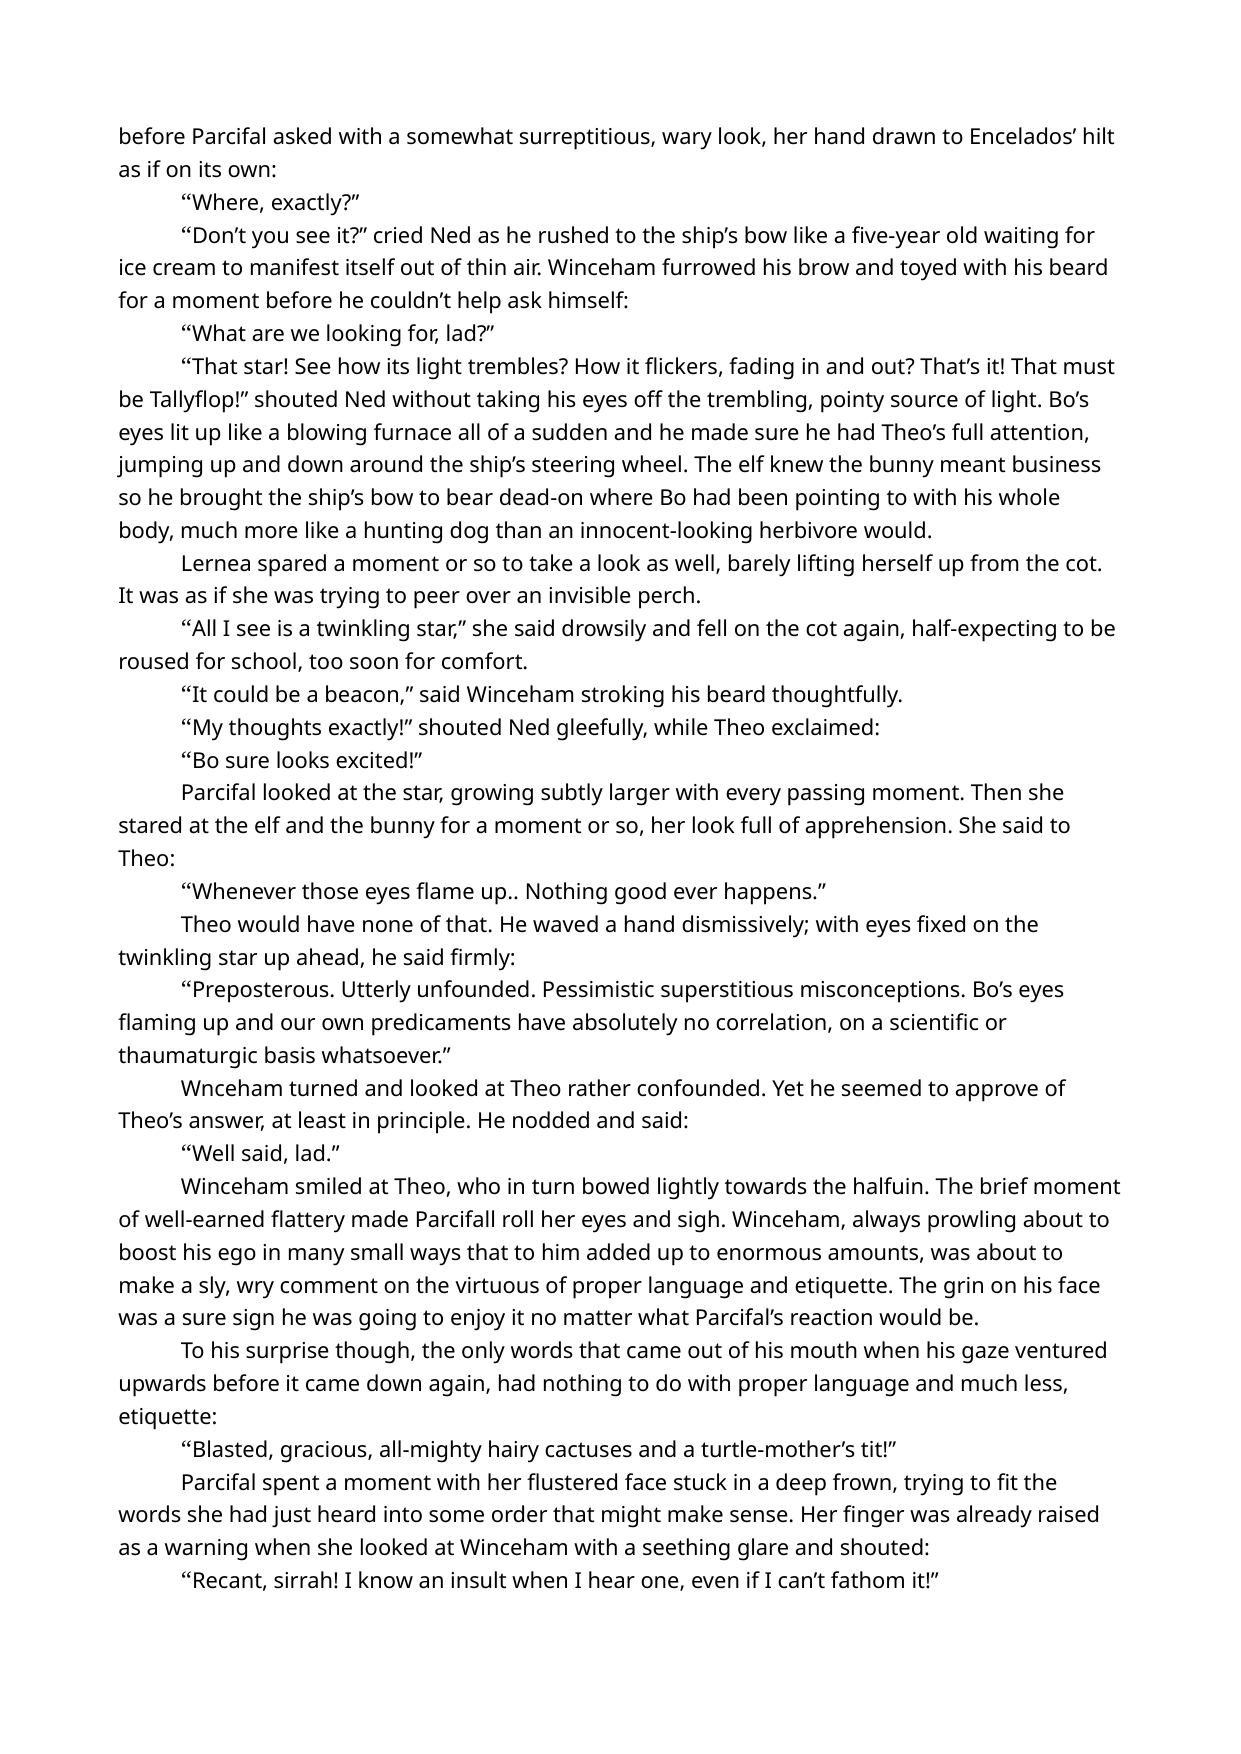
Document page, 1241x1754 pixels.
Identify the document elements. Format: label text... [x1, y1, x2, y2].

text “Whenever those eyes flame up.. Nothing good ever happens.” [118, 873, 1122, 906]
text Parcifal looked at the star, growing subtly larger with every passing moment. Then she stared at the elf and the bunny for a moment or so, her look full of apprehension. She said to Theo: [118, 774, 1122, 873]
text Parcifal spent a moment with her flustered face stuck in a deep frown, trying to fit the words she had just heard into some order that might make sense. Her finger was already raised as a warning when she looked at Winceham with a seething glare and shouted: [118, 1463, 1122, 1562]
text Wnceham turned and looked at Theo rather confounded. Yet he seemed to approve of Theo’s answer, at least in principle. He nodded and said: [118, 1070, 1122, 1135]
text “All I see is a twinkling star,” she said drowsily and fell on the cot again, half-expecting to be roused for school, too soon for comfort. [118, 610, 1122, 676]
text “Preposterous. Utterly unfounded. Pessimistic superstitious misconceptions. Bo’s eyes flaming up and our own predicaments have absolutely no correlation, on a scientific or thaumaturgic basis whatsoever.” [118, 971, 1122, 1070]
text “Blasted, gracious, all-mighty hairy cactuses and a turtle-mother’s tit!” [118, 1431, 1122, 1463]
text “Recant, sirrah! I know an insult when I hear one, even if I can’t fathom it!” [118, 1562, 1122, 1595]
text “That star! See how its light trembles? How it flickers, fading in and out? That’s it! That must be Tallyflop!” shouted Ned without taking his eyes off the trembling, pointy source of light. Bo’s eyes lit up like a blowing furnace all of a sudden and he made sure he had Theo’s full attention, jumping up and down around the ship’s steering wheel. The elf knew the bunny meant business so he brought the ship’s bow to bear dead-on where Bo had been pointing to with his whole body, much more like a hunting dog than an innocent-looking herbivore would. [118, 348, 1122, 545]
text Winceham smiled at Theo, who in turn bowed lightly towards the halfuin. The brief moment of well-earned flattery made Parcifall roll her eyes and sigh. Winceham, always prowling about to boost his ego in many small ways that to him added up to enormous amounts, was about to make a sly, wry comment on the virtuous of proper language and etiquette. The grin on his face was a sure sign he was going to enjoy it no matter what Parcifal’s reaction would be. [118, 1168, 1122, 1332]
text “What are we looking for, lad?” [118, 315, 1122, 348]
text “Don’t you see it?” cried Ned as he rushed to the ship’s bow like a five-year old waiting for ice cream to manifest itself out of thin air. Winceham furrowed his brow and toyed with his beard for a moment before he couldn’t help ask himself: [118, 217, 1122, 315]
text Lernea spared a moment or so to take a look as well, barely lifting herself up from the cot. It was as if she was trying to peer over an invisible perch. [118, 545, 1122, 610]
text “Bo sure looks excited!” [118, 742, 1122, 774]
text before Parcifal asked with a somewhat surreptitious, wary look, her hand drawn to Encelados’ hilt as if on its own: [118, 118, 1122, 184]
text Theo would have none of that. He waved a hand dismissively; with eyes fixed on the twinkling star up ahead, he said firmly: [118, 906, 1122, 971]
text “Where, exactly?” [118, 184, 1122, 217]
text “Well said, lad.” [118, 1135, 1122, 1168]
text “It could be a beacon,” said Winceham stroking his beard thoughtfully. [118, 676, 1122, 709]
text To his surprise though, the only words that came out of his mouth when his gaze ventured upwards before it came down again, had nothing to do with proper language and much less, etiquette: [118, 1332, 1122, 1431]
text “My thoughts exactly!” shouted Ned gleefully, while Theo exclaimed: [118, 709, 1122, 742]
